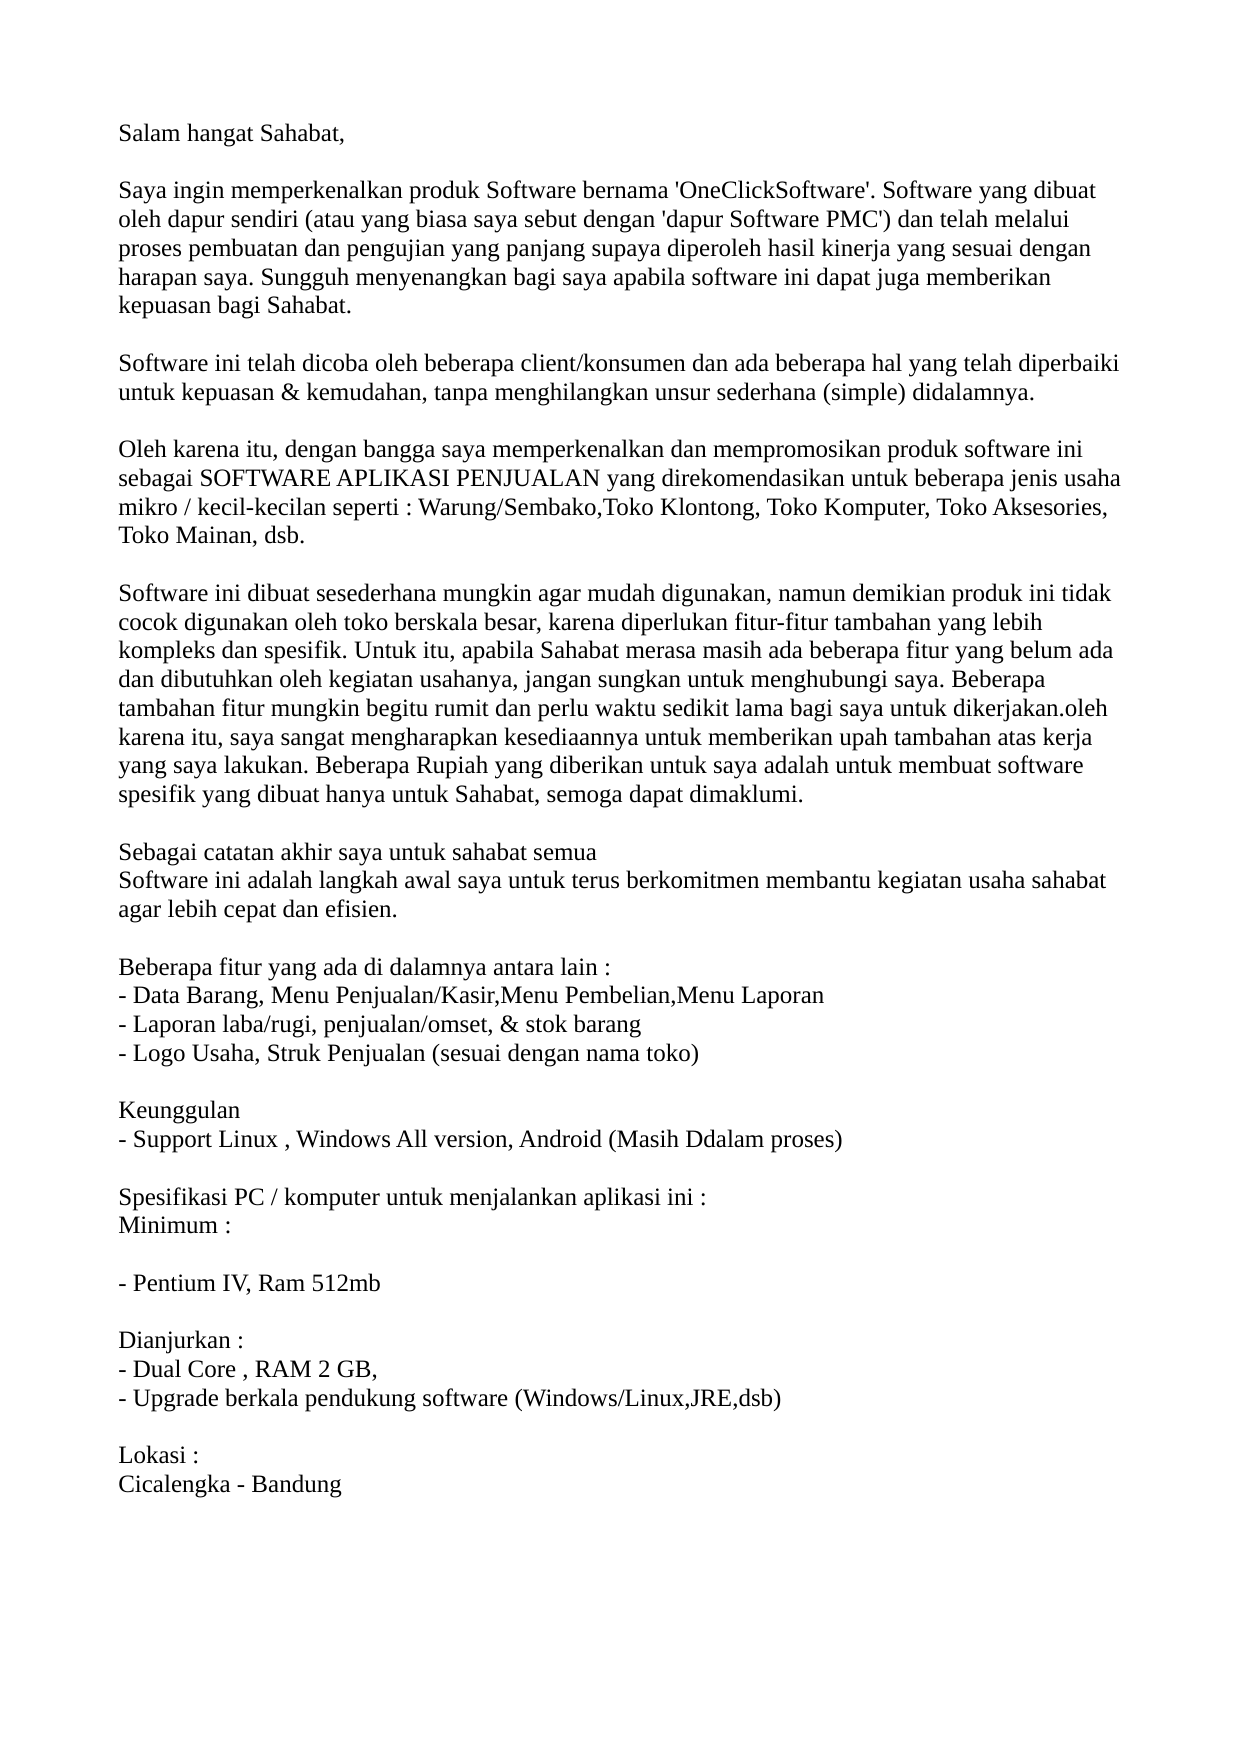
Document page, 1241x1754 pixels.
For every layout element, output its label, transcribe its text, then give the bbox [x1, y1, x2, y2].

text - Support Linux , Windows All version, Android (Masih Ddalam proses) [118, 1124, 1122, 1153]
text - Dual Core , RAM 2 GB, [118, 1354, 1122, 1383]
text - Data Barang, Menu Penjualan/Kasir,Menu Pembelian,Menu Laporan [118, 981, 1122, 1009]
text Oleh karena itu, dengan bangga saya memperkenalkan dan mempromosikan produk software ini sebagai SOFTWARE APLIKASI PENJUALAN yang direkomendasikan untuk beberapa jenis usaha mikro / kecil-kecilan seperti : Warung/Sembako,Toko Klontong, Toko Komputer, Toko Aksesories, Toko Mainan, dsb. [118, 434, 1122, 549]
text Keunggulan [118, 1096, 1122, 1124]
text Software ini telah dicoba oleh beberapa client/konsumen dan ada beberapa hal yang telah diperbaiki untuk kepuasan & kemudahan, tanpa menghilangkan unsur sederhana (simple) didalamnya. [118, 348, 1122, 406]
text - Laporan laba/rugi, penjualan/omset, & stok barang [118, 1009, 1122, 1038]
text Beberapa fitur yang ada di dalamnya antara lain : [118, 952, 1122, 981]
text Spesifikasi PC / komputer untuk menjalankan aplikasi ini : [118, 1182, 1122, 1211]
text Minimum : [118, 1211, 1122, 1239]
text - Logo Usaha, Struk Penjualan (sesuai dengan nama toko) [118, 1038, 1122, 1067]
text - Pentium IV, Ram 512mb [118, 1268, 1122, 1297]
text Cicalengka - Bandung [118, 1469, 1122, 1498]
text Software ini dibuat sesederhana mungkin agar mudah digunakan, namun demikian produk ini tidak cocok digunakan oleh toko berskala besar, karena diperlukan fitur-fitur tambahan yang lebih kompleks dan spesifik. Untuk itu, apabila Sahabat merasa masih ada beberapa fitur yang belum ada dan dibutuhkan oleh kegiatan usahanya, jangan sungkan untuk menghubungi saya. Beberapa tambahan fitur mungkin begitu rumit dan perlu waktu sedikit lama bagi saya untuk dikerjakan.oleh karena itu, saya sangat mengharapkan kesediaannya untuk memberikan upah tambahan atas kerja yang saya lakukan. Beberapa Rupiah yang diberikan untuk saya adalah untuk membuat software spesifik yang dibuat hanya untuk Sahabat, semoga dapat dimaklumi. [118, 578, 1122, 808]
text Dianjurkan : [118, 1326, 1122, 1354]
text - Upgrade berkala pendukung software (Windows/Linux,JRE,dsb) [118, 1383, 1122, 1412]
text Saya ingin memperkenalkan produk Software bernama 'OneClickSoftware'. Software yang dibuat oleh dapur sendiri (atau yang biasa saya sebut dengan 'dapur Software PMC') dan telah melalui proses pembuatan dan pengujian yang panjang supaya diperoleh hasil kinerja yang sesuai dengan harapan saya. Sungguh menyenangkan bagi saya apabila software ini dapat juga memberikan kepuasan bagi Sahabat. [118, 176, 1122, 319]
text Salam hangat Sahabat, [118, 118, 1122, 147]
text Sebagai catatan akhir saya untuk sahabat semua [118, 837, 1122, 866]
text Software ini adalah langkah awal saya untuk terus berkomitmen membantu kegiatan usaha sahabat agar lebih cepat dan efisien. [118, 866, 1122, 923]
text Lokasi : [118, 1441, 1122, 1469]
